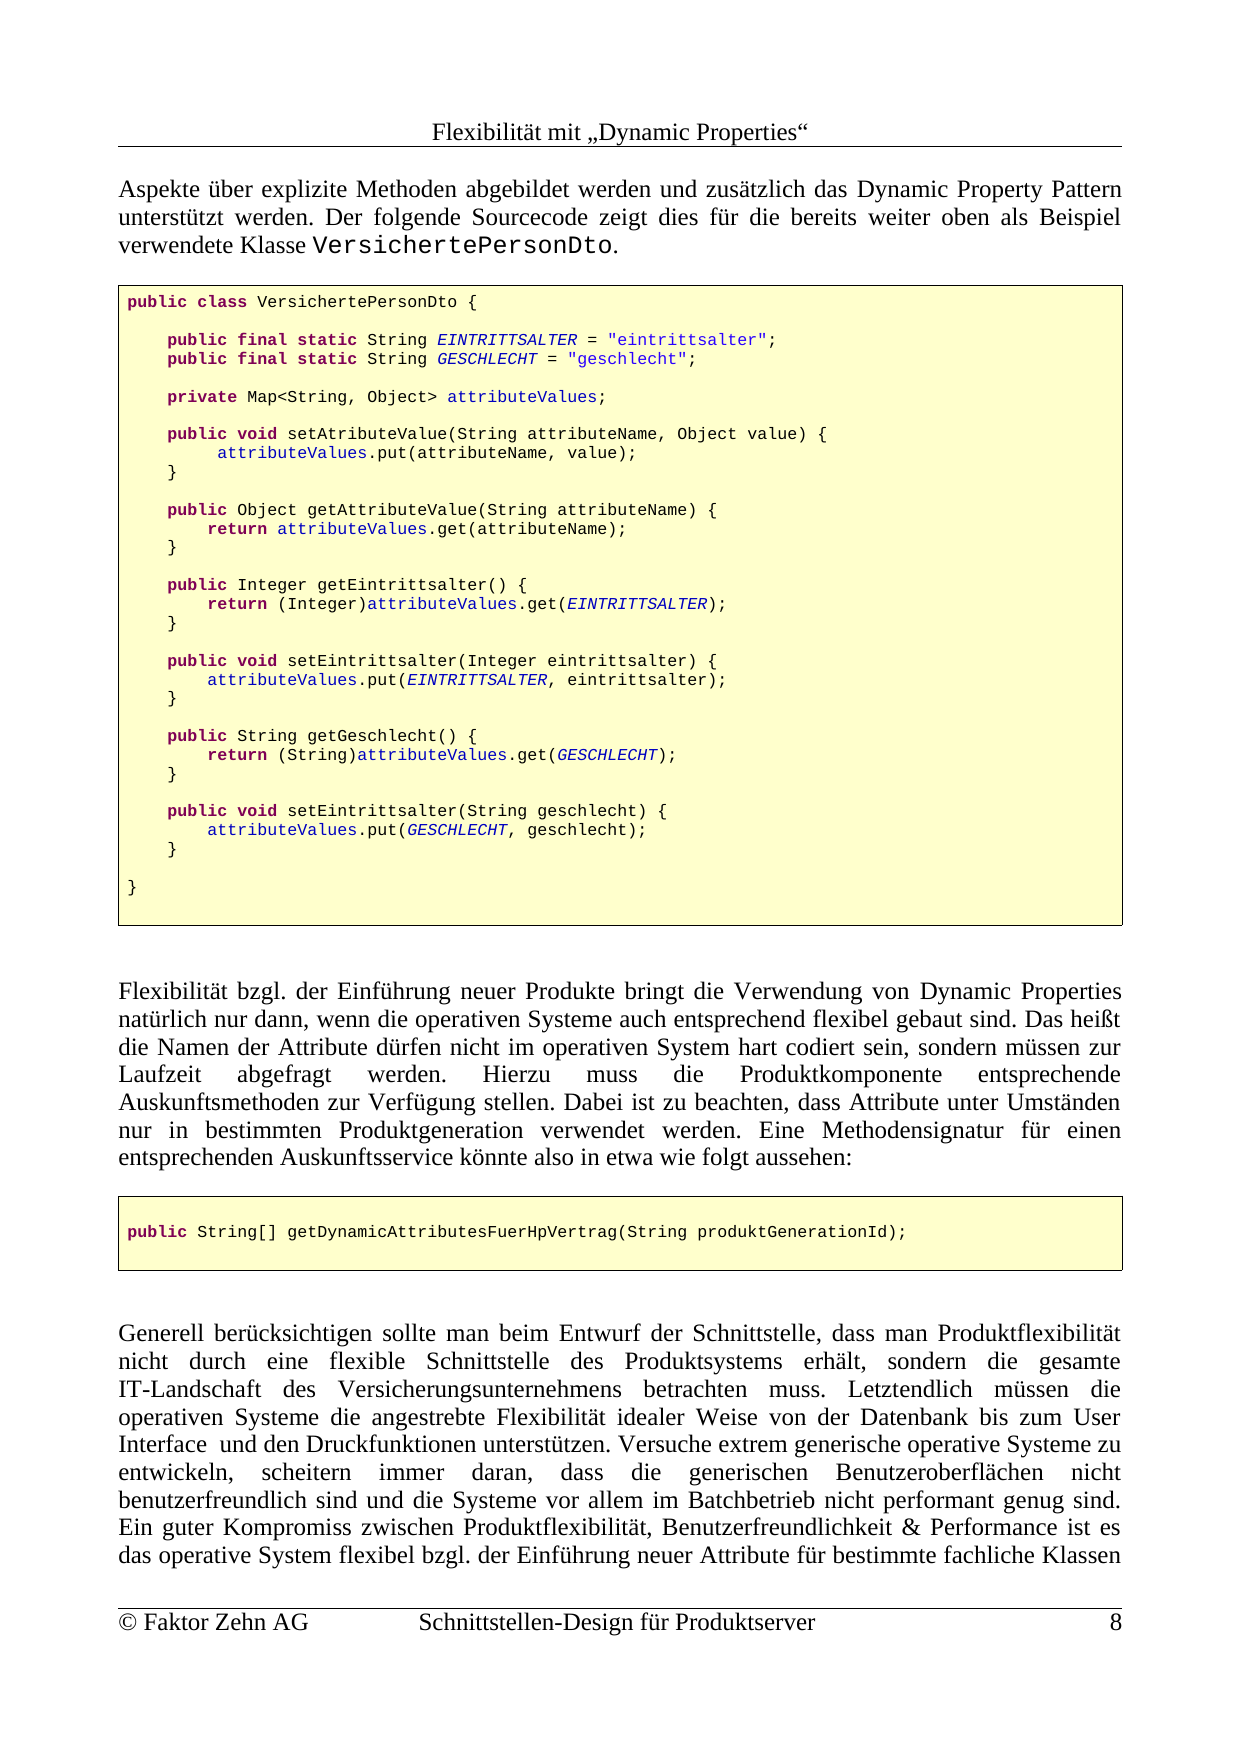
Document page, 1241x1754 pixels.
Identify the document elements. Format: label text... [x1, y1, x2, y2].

text return attributeValues.get(attributeName); [127, 520, 1113, 539]
text attributeValues.put(EINTRITTSALTER, eintrittsalter); [127, 671, 1113, 690]
text public class VersichertePersonDto { [127, 294, 1113, 313]
text public Object getAttributeValue(String attributeName) { [127, 501, 1113, 520]
text } [127, 841, 1113, 859]
text public void setEintrittsalter(String geschlecht) { [127, 803, 1113, 822]
text } [127, 464, 1113, 482]
text attributeValues.put(GESCHLECHT, geschlecht); [127, 822, 1113, 841]
text Generell berücksichtigen sollte man beim Entwurf der Schnittstelle, dass man Produktflexibilität nicht durch eine flexible Schnittstelle des Produktsystems erhält, sondern die gesamte IT‑Landschaft des Versicherungsunternehmens betrachten muss. Letztendlich müssen die operativen Systeme die angestrebte Flexibilität idealer Weise von der Datenbank bis zum User Interface und den Druckfunktionen unterstützen. Versuche extrem generische operative Systeme zu entwickeln, scheitern immer daran, dass die generischen Benutzeroberflächen nicht benutzerfreundlich sind und die Systeme vor allem im Batchbetrieb nicht performant genug sind. Ein guter Kompromiss zwischen Produktflexibilität, Benutzerfreundlichkeit & Performance ist es das operative System flexibel bzgl. der Einführung neuer Attribute für bestimmte fachliche Klassen [118, 1319, 1122, 1569]
text private Map<String, Object> attributeValues; [127, 388, 1113, 407]
text return (Integer)attributeValues.get(EINTRITTSALTER); [127, 596, 1113, 614]
text } [127, 614, 1113, 633]
text public Integer getEintrittsalter() { [127, 577, 1113, 596]
text public void setEintrittsalter(Integer eintrittsalter) { [127, 652, 1113, 671]
text Aspekte über explizite Methoden abgebildet werden und zusätzlich das Dynamic Property Pattern unterstützt werden. Der folgende Sourcecode zeigt dies für die bereits weiter oben als Beispiel verwendete Klasse VersichertePersonDto. [118, 175, 1122, 261]
text public void setAtributeValue(String attributeName, Object value) { [127, 426, 1113, 445]
text attributeValues.put(attributeName, value); [127, 445, 1113, 464]
text } [127, 765, 1113, 784]
text public final static String GESCHLECHT = "geschlecht"; [127, 351, 1113, 369]
text } [127, 690, 1113, 709]
text } [127, 878, 1113, 897]
text Flexibilität bzgl. der Einführung neuer Produkte bringt die Verwendung von Dynamic Properties natürlich nur dann, wenn die operativen Systeme auch entsprechend flexibel gebaut sind. Das heißt die Namen der Attribute dürfen nicht im operativen System hart codiert sein, sondern müssen zur Laufzeit abgefragt werden. Hierzu muss die Produktkomponente entsprechende Auskunftsmethoden zur Verfügung stellen. Dabei ist zu beachten, dass Attribute unter Umständen nur in bestimmten Produktgeneration verwendet werden. Eine Methodensignatur für einen entsprechenden Auskunftsservice könnte also in etwa wie folgt aussehen: [118, 977, 1122, 1171]
text } [127, 539, 1113, 558]
text public final static String EINTRITTSALTER = "eintrittsalter"; [127, 332, 1113, 351]
text public String[] getDynamicAttributesFuerHpVertrag(String produktGenerationId); [127, 1223, 1113, 1242]
text public String getGeschlecht() { [127, 728, 1113, 746]
text return (String)attributeValues.get(GESCHLECHT); [127, 746, 1113, 765]
